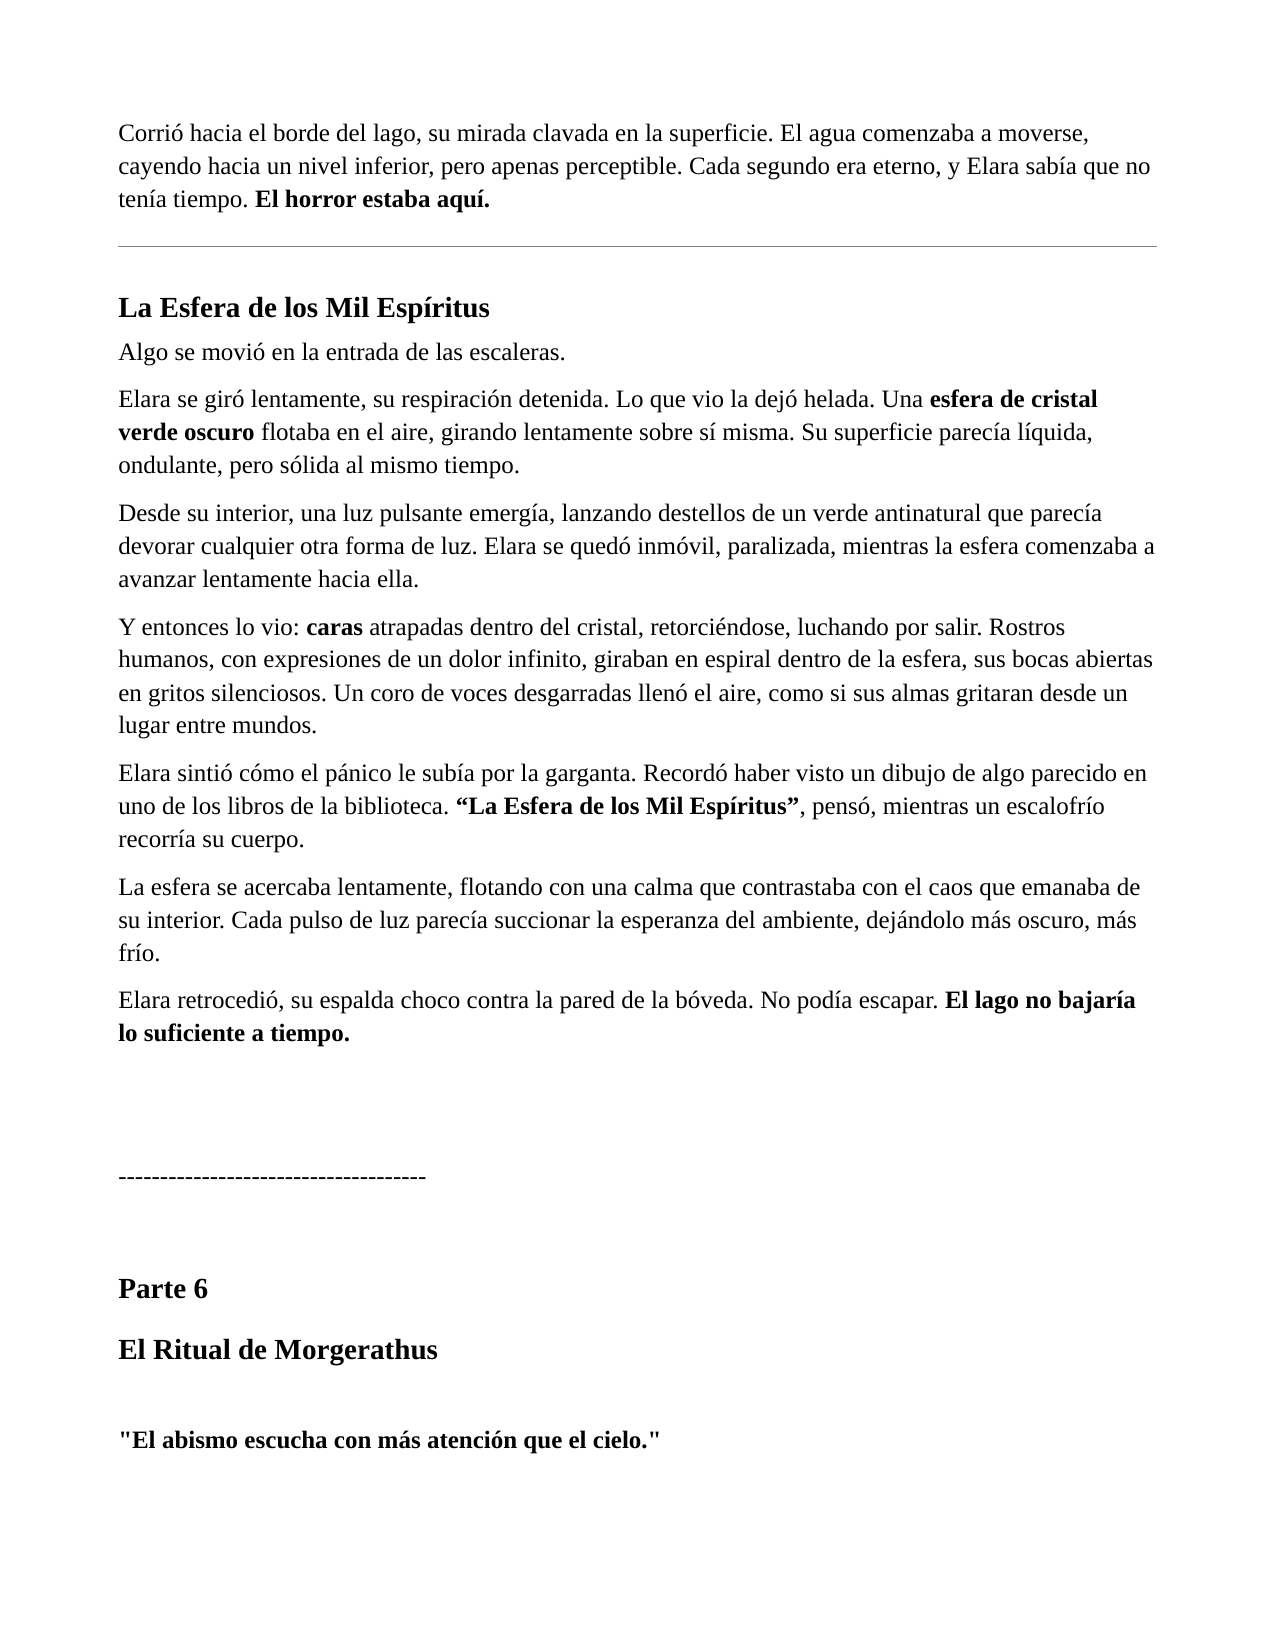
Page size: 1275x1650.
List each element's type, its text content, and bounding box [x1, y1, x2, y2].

text Corrió hacia el borde del lago, su mirada clavada en la superficie. El agua comenzaba a moverse, cayendo hacia un nivel inferior, pero apenas perceptible. Cada segundo era eterno, y Elara sabía que no tenía tiempo. El horror estaba aquí. [118, 118, 1157, 213]
text Elara retrocedió, su espalda choco contra la pared de la bóveda. No podía escapar. El lago no bajaría lo suficiente a tiempo. [118, 986, 1157, 1047]
subtitle Parte 6 [118, 1271, 1157, 1305]
text Elara se giró lentamente, su respiración detenida. Lo que vio la dejó helada. Una esfera de cristal verde oscuro flotaba en el aire, girando lentamente sobre sí misma. Su superficie parecía líquida, ondulante, pero sólida al mismo tiempo. [118, 384, 1157, 479]
text Y entonces lo vio: caras atrapadas dentro del cristal, retorciéndose, luchando por salir. Rostros humanos, con expresiones de un dolor infinito, giraban en espiral dentro de la esfera, sus bocas abiertas en gritos silenciosos. Un coro de voces desgarradas llenó el aire, como si sus almas gritaran desde un lugar entre mundos. [118, 612, 1157, 739]
text Algo se movió en la entrada de las escaleras. [118, 337, 1157, 365]
text Elara sintió cómo el pánico le subía por la garganta. Recordó haber visto un dibujo de algo parecido en uno de los libros de la biblioteca. “La Esfera de los Mil Espíritus”, pensó, mientras un escalofrío recorría su cuerpo. [118, 758, 1157, 853]
text Desde su interior, una luz pulsante emergía, lanzando destellos de un verde antinatural que parecía devorar cualquier otra forma de luz. Elara se quedó inmóvil, paralizada, mientras la esfera comenzaba a avanzar lentamente hacia ella. [118, 498, 1157, 593]
text "El abismo escucha con más atención que el cielo." [118, 1425, 1157, 1454]
subtitle El Ritual de Morgerathus [118, 1332, 1157, 1365]
text ------------------------------------- [118, 1161, 1157, 1190]
text La esfera se acercaba lentamente, flotando con una calma que contrastaba con el caos que emanaba de su interior. Cada pulso de luz parecía succionar la esperanza del ambiente, dejándolo más oscuro, más frío. [118, 872, 1157, 967]
subtitle La Esfera de los Mil Espíritus [118, 291, 1157, 324]
